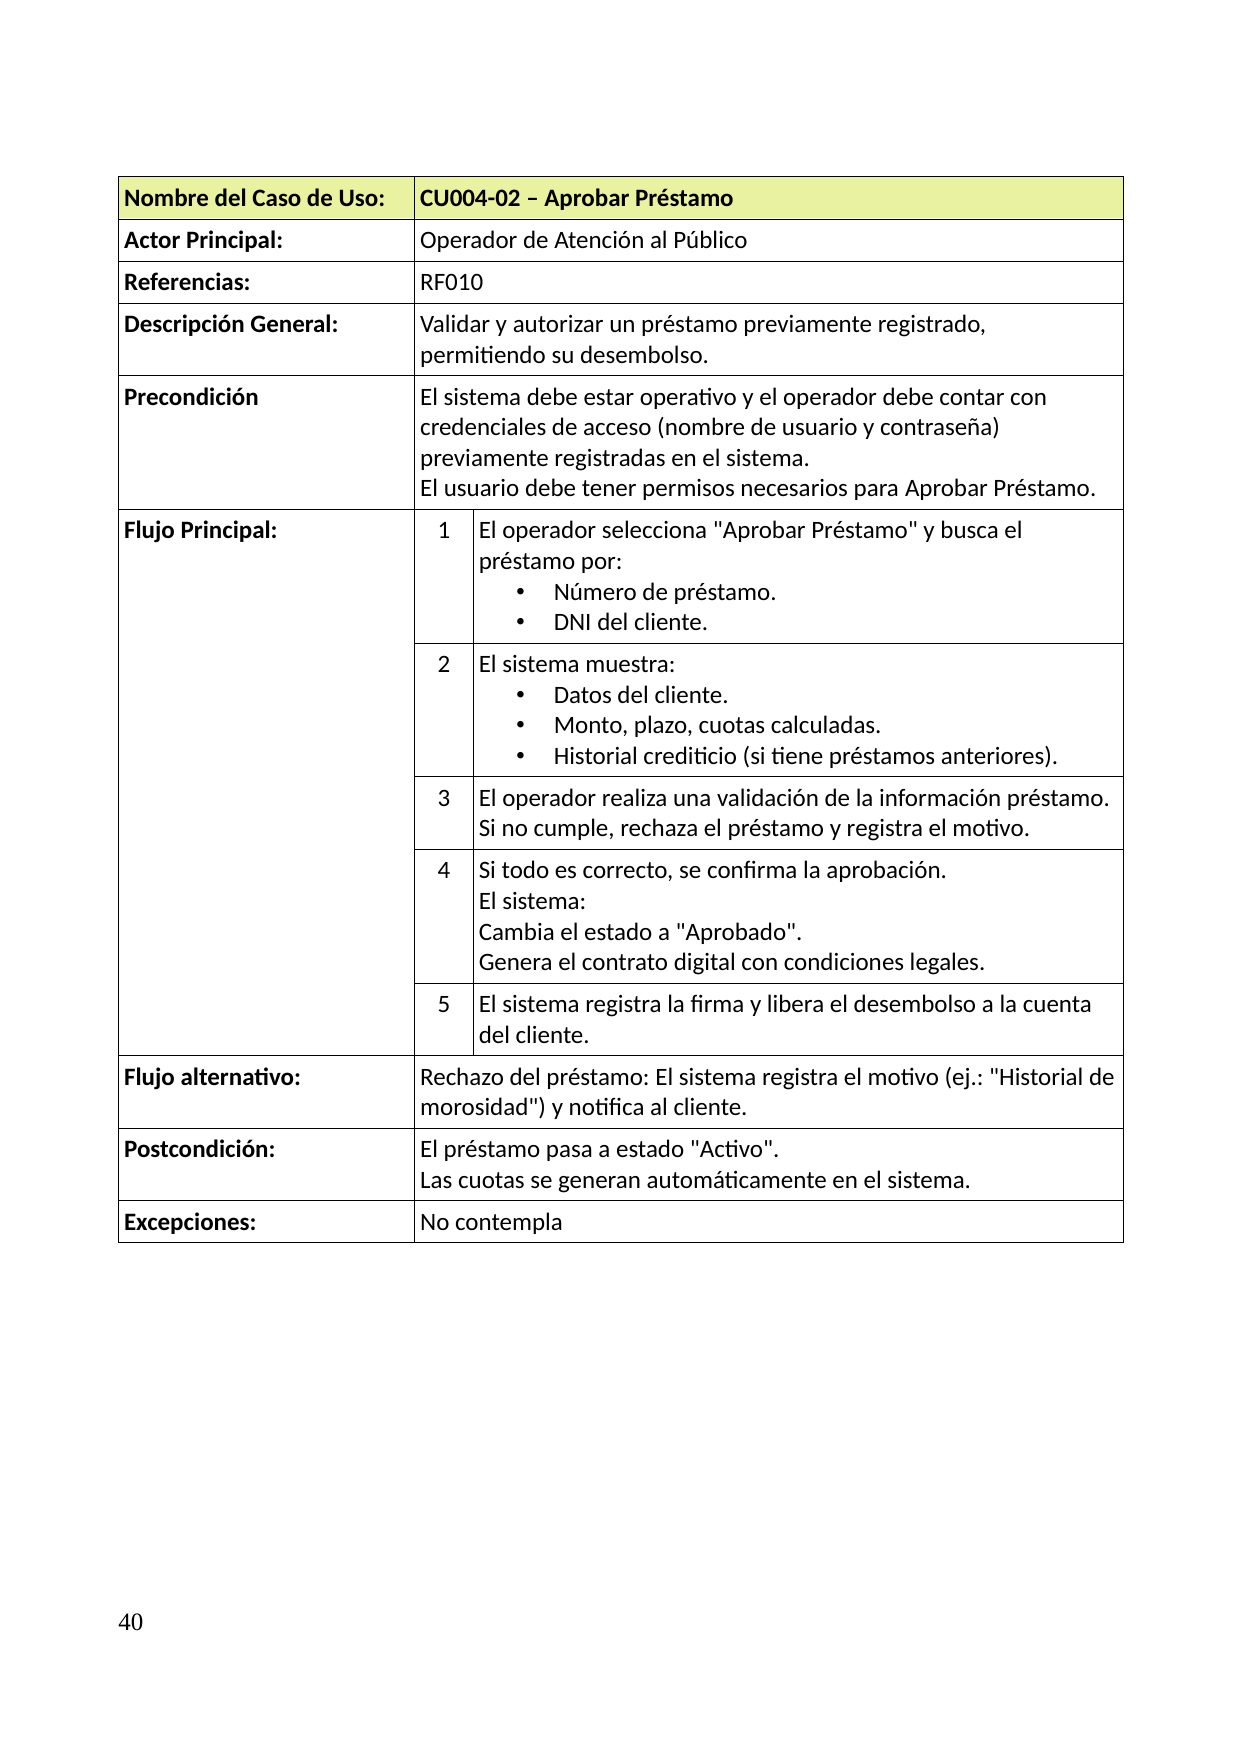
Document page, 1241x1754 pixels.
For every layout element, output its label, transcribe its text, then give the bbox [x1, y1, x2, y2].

table_cell Postcondición: [119, 1129, 414, 1200]
table_header Nombre del Caso de Uso: [119, 177, 414, 218]
table_header CU004-02 – Aprobar Préstamo [415, 177, 1123, 218]
table_cell Descripción General: [119, 304, 414, 375]
table_cell RF010 [415, 262, 1123, 303]
table_cell 3 [415, 777, 473, 849]
table_cell Flujo Principal: [119, 510, 414, 1055]
table_cell Precondición [119, 376, 414, 509]
table_cell Operador de Atención al Público [415, 220, 1123, 261]
table_cell El préstamo pasa a estado "Activo". Las cuotas se generan automáticamente en el sistema. [415, 1129, 1123, 1200]
table_cell 4 [415, 850, 473, 982]
table_cell 2 [415, 644, 473, 776]
table_cell 5 [415, 984, 473, 1055]
table_cell El sistema registra la firma y libera el desembolso a la cuenta del cliente. [474, 984, 1123, 1055]
table_cell El operador selecciona "Aprobar Préstamo" y busca el préstamo por: Número de préstamo. DNI del cliente. [474, 510, 1123, 642]
table_cell Actor Principal: [119, 220, 414, 261]
table_cell Si todo es correcto, se confirma la aprobación. El sistema: Cambia el estado a "Aprobado". Genera el contrato digital con condiciones legales. [474, 850, 1123, 982]
table_cell Rechazo del préstamo: El sistema registra el motivo (ej.: "Historial de morosidad") y notifica al cliente. [415, 1056, 1123, 1128]
table_cell Referencias: [119, 262, 414, 303]
table_cell El sistema muestra: Datos del cliente. Monto, plazo, cuotas calculadas. Historial crediticio (si tiene préstamos anteriores). [474, 644, 1123, 776]
table_cell Excepciones: [119, 1201, 414, 1242]
table_cell El operador realiza una validación de la información préstamo. Si no cumple, rechaza el préstamo y registra el motivo. [474, 777, 1123, 849]
table_cell No contempla [415, 1201, 1123, 1242]
table_cell El sistema debe estar operativo y el operador debe contar con credenciales de acceso (nombre de usuario y contraseña) previamente registradas en el sistema. El usuario debe tener permisos necesarios para Aprobar Préstamo. [415, 376, 1123, 509]
table_cell Validar y autorizar un préstamo previamente registrado, permitiendo su desembolso. [415, 304, 1123, 375]
table_cell 1 [415, 510, 473, 642]
table_cell Flujo alternativo: [119, 1056, 414, 1128]
